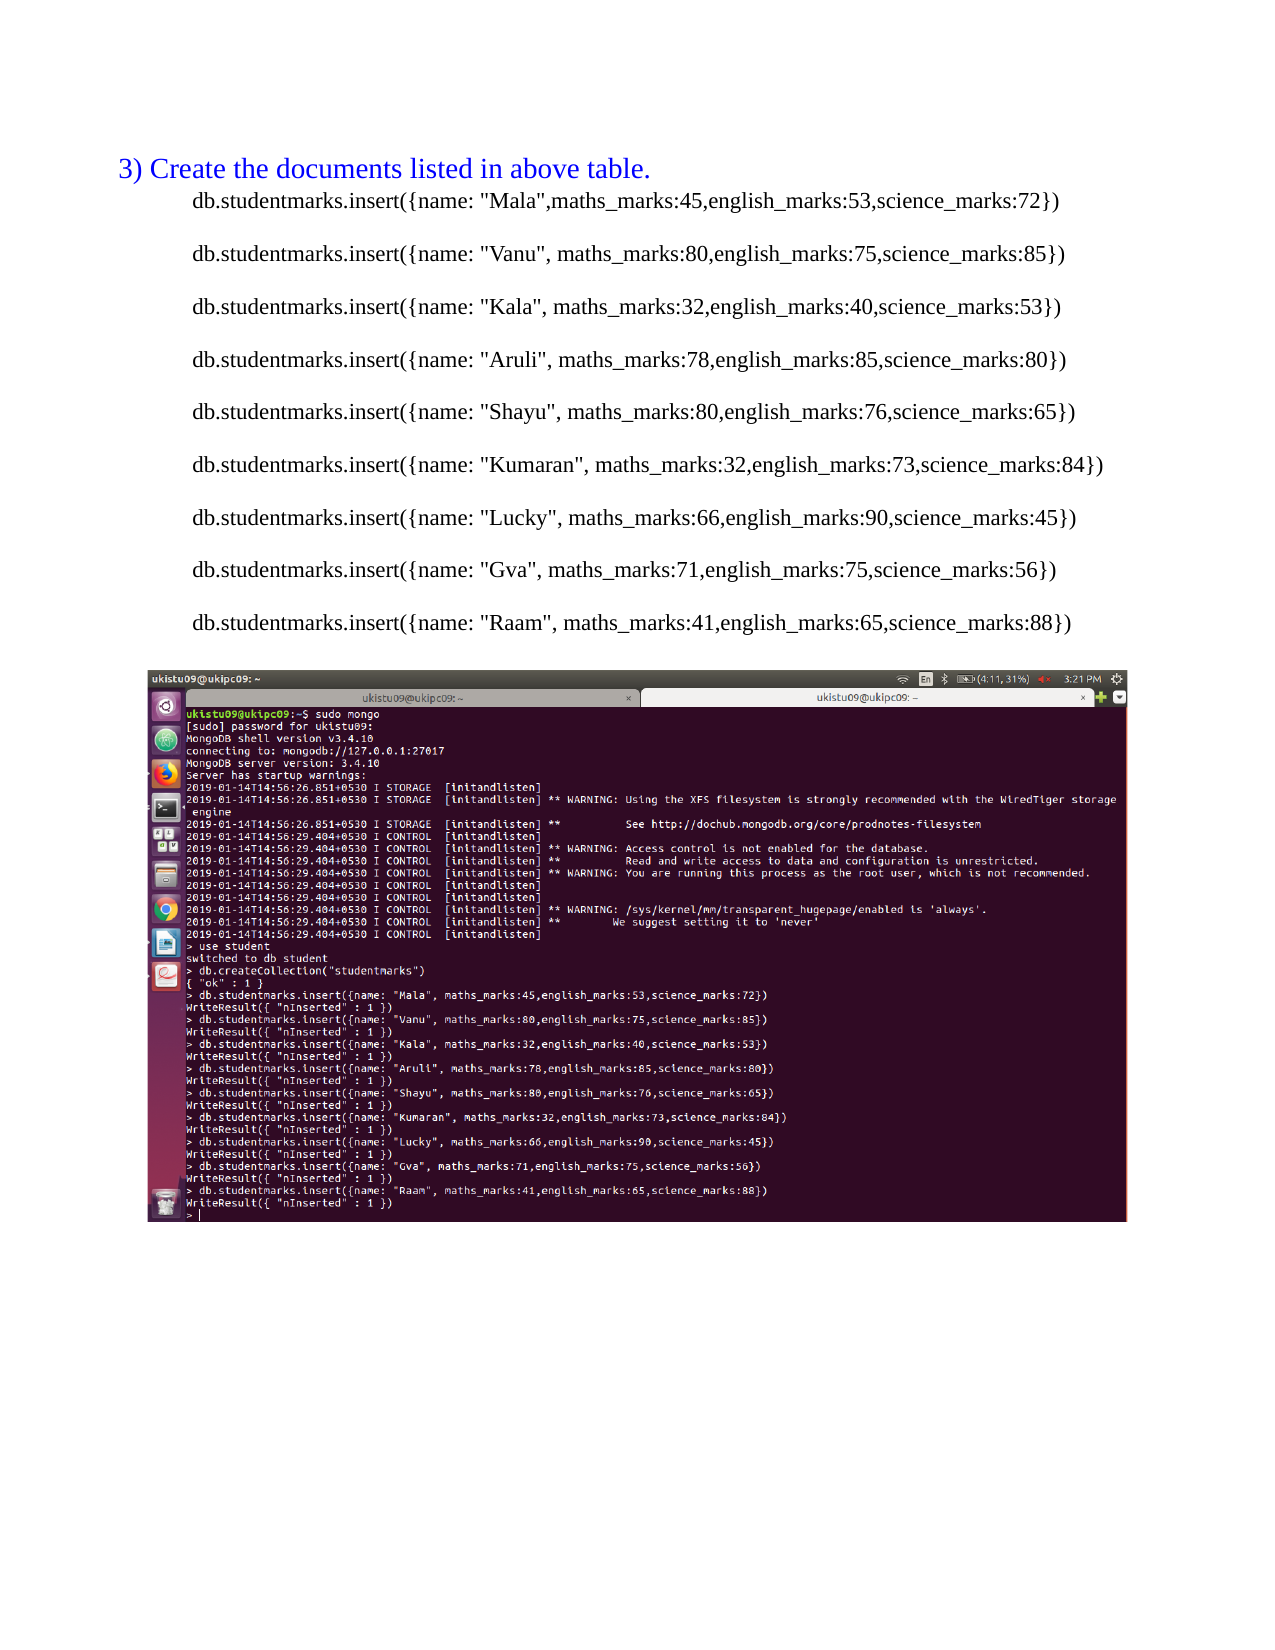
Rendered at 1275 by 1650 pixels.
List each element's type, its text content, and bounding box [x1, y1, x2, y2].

text 3) Create the documents listed in above table. [118, 152, 1157, 185]
text db.studentmarks.insert({name: "Lucky", maths_marks:66,english_marks:90,science_marks:45}) [118, 504, 1157, 530]
text db.studentmarks.insert({name: "Shayu", maths_marks:80,english_marks:76,science_marks:65}) [118, 398, 1157, 425]
text db.studentmarks.insert({name: "Kala", maths_marks:32,english_marks:40,science_marks:53}) [118, 293, 1157, 319]
text db.studentmarks.insert({name: "Mala",maths_marks:45,english_marks:53,science_marks:72}) [118, 185, 1157, 214]
text db.studentmarks.insert({name: "Vanu", maths_marks:80,english_marks:75,science_marks:85}) [118, 240, 1157, 267]
text db.studentmarks.insert({name: "Gva", maths_marks:71,english_marks:75,science_marks:56}) [118, 557, 1157, 583]
text db.studentmarks.insert({name: "Aruli", maths_marks:78,english_marks:85,science_marks:80}) [118, 346, 1157, 372]
text db.studentmarks.insert({name: "Kumaran", maths_marks:32,english_marks:73,science_marks:84}) [118, 451, 1157, 477]
text db.studentmarks.insert({name: "Raam", maths_marks:41,english_marks:65,science_marks:88}) [118, 609, 1157, 636]
picture [147, 670, 1128, 1222]
